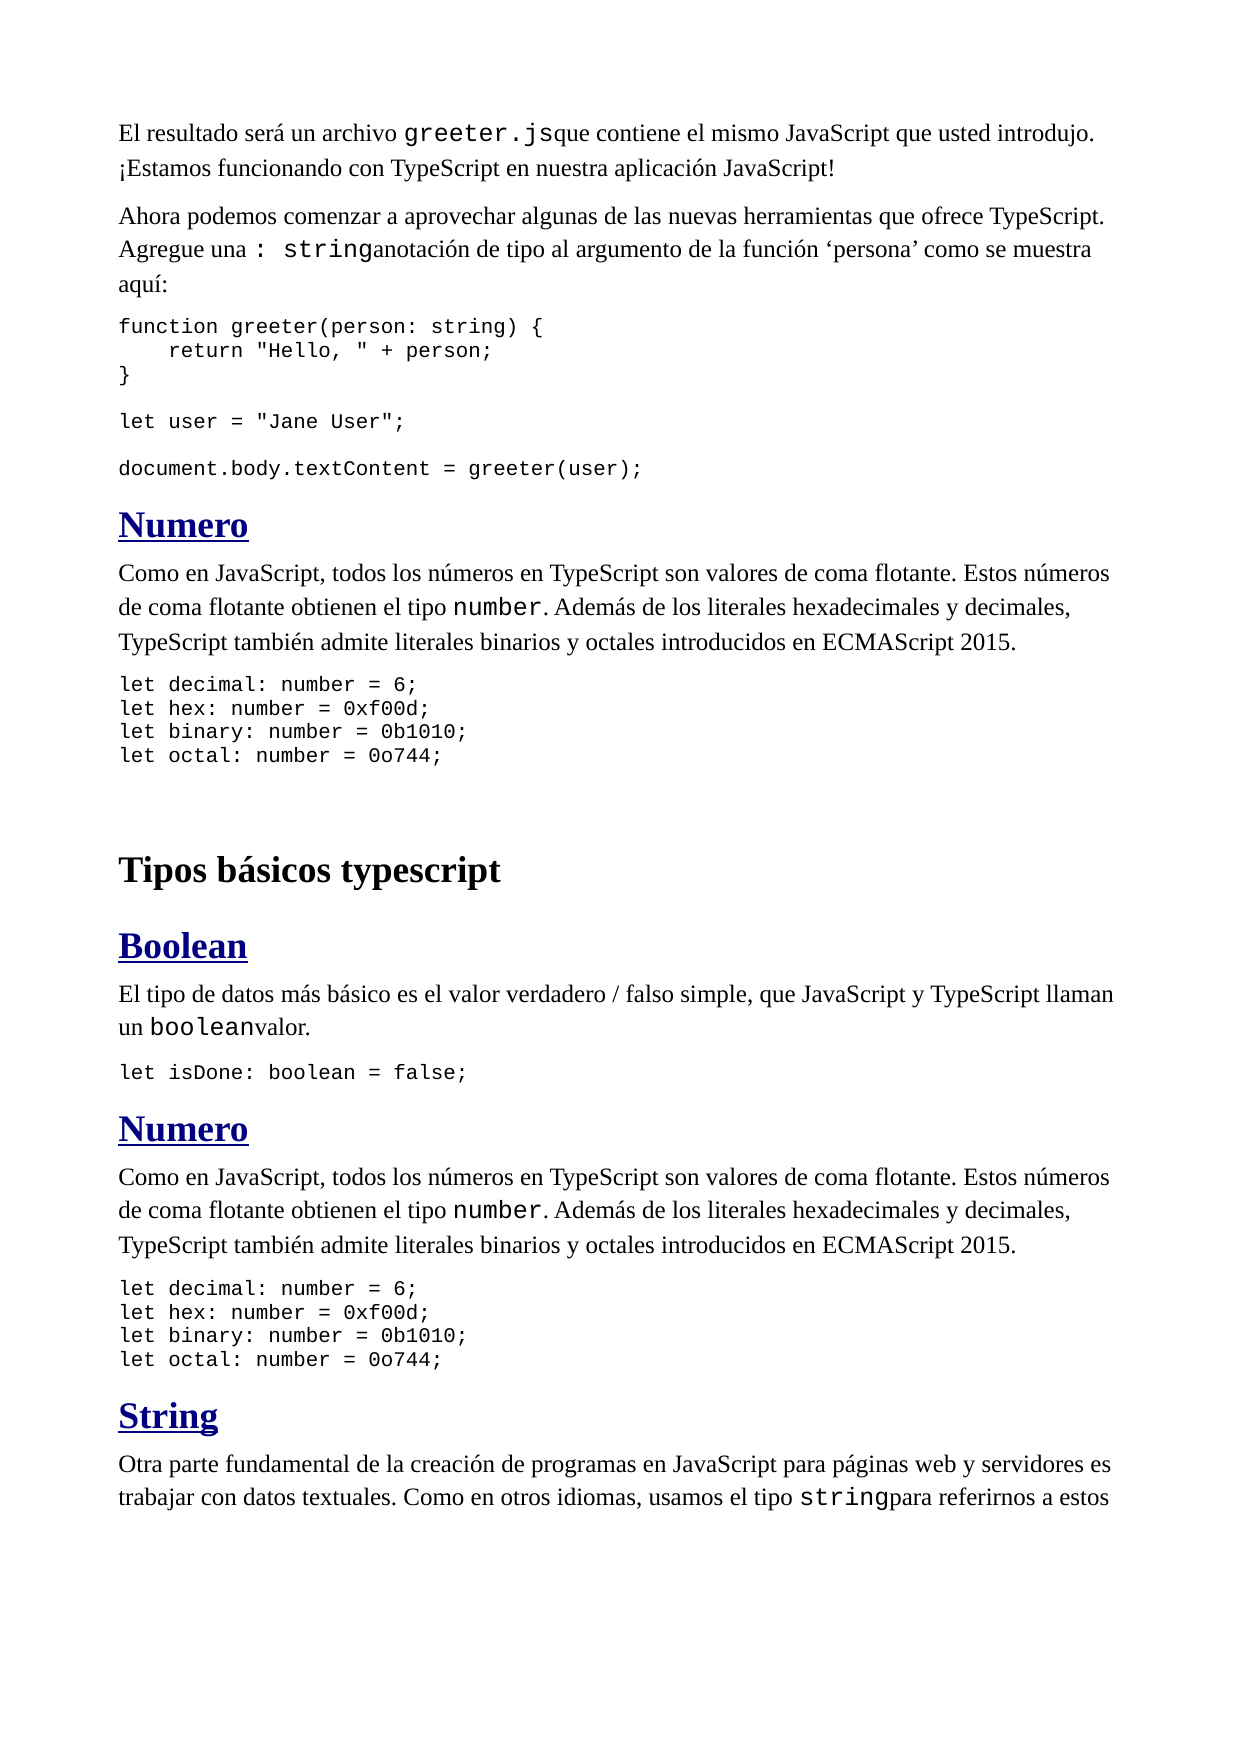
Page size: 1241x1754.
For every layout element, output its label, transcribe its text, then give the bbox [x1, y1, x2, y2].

text El resultado será un archivo greeter.jsque contiene el mismo JavaScript que usted introdujo. ¡Estamos funcionando con TypeScript en nuestra aplicación JavaScript! [118, 118, 1122, 182]
text function greeter(person: string) { [118, 317, 1122, 340]
text Ahora podemos comenzar a aprovechar algunas de las nuevas herramientas que ofrece TypeScript. Agregue una : stringanotación de tipo al argumento de la función ‘persona’ como se muestra aquí: [118, 201, 1122, 298]
subtitle String [118, 1393, 1122, 1437]
text Como en JavaScript, todos los números en TypeScript son valores de coma flotante. Estos números de coma flotante obtienen el tipo number. Además de los literales hexadecimales y decimales, TypeScript también admite literales binarios y octales introducidos en ECMAScript 2015. [118, 558, 1122, 655]
text El tipo de datos más básico es el valor verdadero / falso simple, que JavaScript y TypeScript llaman un booleanvalor. [118, 979, 1122, 1043]
text Como en JavaScript, todos los números en TypeScript son valores de coma flotante. Estos números de coma flotante obtienen el tipo number. Además de los literales hexadecimales y decimales, TypeScript también admite literales binarios y octales introducidos en ECMAScript 2015. [118, 1162, 1122, 1259]
subtitle Boolean [118, 924, 1122, 967]
text let hex: number = 0xf00d; [118, 698, 1122, 722]
text let octal: number = 0o744; [118, 745, 1122, 769]
text let binary: number = 0b1010; [118, 1325, 1122, 1349]
text let decimal: number = 6; [118, 1278, 1122, 1302]
text let user = "Jane User"; [118, 411, 1122, 435]
text } [118, 364, 1122, 387]
text return "Hello, " + person; [118, 340, 1122, 364]
subtitle Tipos básicos typescript [118, 847, 1122, 890]
subtitle Numero [118, 1107, 1122, 1150]
subtitle Numero [118, 503, 1122, 546]
text let isDone: boolean = false; [118, 1062, 1122, 1086]
text Otra parte fundamental de la creación de programas en JavaScript para páginas web y servidores es trabajar con datos textuales. Como en otros idiomas, usamos el tipo stringpara referirnos a estos [118, 1449, 1122, 1513]
text let hex: number = 0xf00d; [118, 1302, 1122, 1325]
text let binary: number = 0b1010; [118, 722, 1122, 745]
text let decimal: number = 6; [118, 674, 1122, 698]
text document.body.textContent = greeter(user); [118, 458, 1122, 482]
text let octal: number = 0o744; [118, 1349, 1122, 1373]
